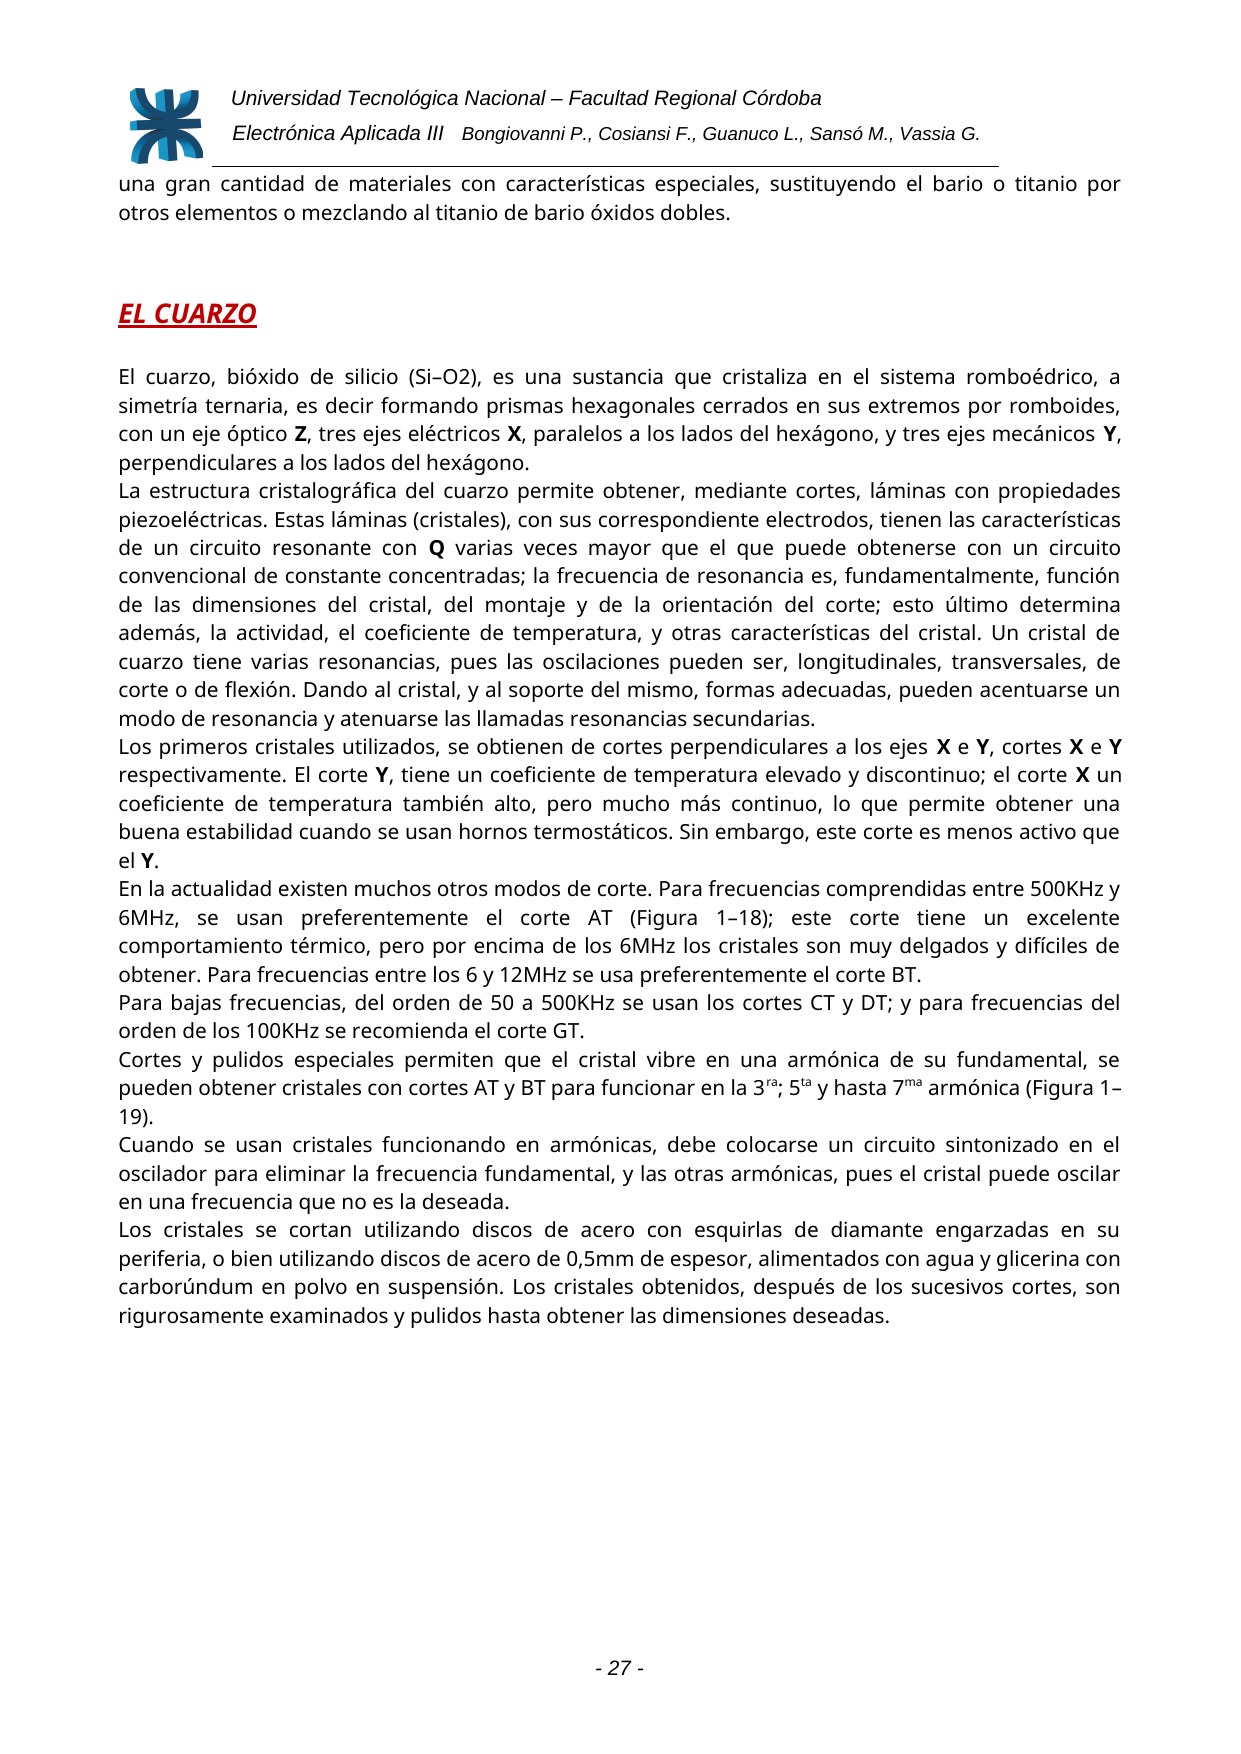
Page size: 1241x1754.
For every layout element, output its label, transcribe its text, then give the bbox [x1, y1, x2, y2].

text una gran cantidad de materiales con características especiales, sustituyendo el bario o titanio por otros elementos o mezclando al titanio de bario óxidos dobles. [118, 169, 1122, 226]
text En la actualidad existen muchos otros modos de corte. Para frecuencias comprendidas entre 500KHz y 6MHz, se usan preferentemente el corte AT (Figura 1–18); este corte tiene un excelente comportamiento térmico, pero por encima de los 6MHz los cristales son muy delgados y difíciles de obtener. Para frecuencias entre los 6 y 12MHz se usa preferentemente el corte BT. [118, 874, 1122, 988]
text La estructura cristalográfica del cuarzo permite obtener, mediante cortes, láminas con propiedades piezoeléctricas. Estas láminas (cristales), con sus correspondiente electrodos, tienen las características de un circuito resonante con Q varias veces mayor que el que puede obtenerse con un circuito convencional de constante concentradas; la frecuencia de resonancia es, fundamentalmente, función de las dimensiones del cristal, del montaje y de la orientación del corte; esto último determina además, la actividad, el coeficiente de temperatura, y otras características del cristal. Un cristal de cuarzo tiene varias resonancias, pues las oscilaciones pueden ser, longitudinales, transversales, de corte o de flexión. Dando al cristal, y al soporte del mismo, formas adecuadas, pueden acentuarse un modo de resonancia y atenuarse las llamadas resonancias secundarias. [118, 476, 1122, 732]
text Cuando se usan cristales funcionando en armónicas, debe colocarse un circuito sintonizado en el oscilador para eliminar la frecuencia fundamental, y las otras armónicas, pues el cristal puede oscilar en una frecuencia que no es la deseada. [118, 1130, 1122, 1216]
text EL CUARZO [118, 294, 1122, 331]
picture [129, 88, 203, 164]
text Cortes y pulidos especiales permiten que el cristal vibre en una armónica de su fundamental, se pueden obtener cristales con cortes AT y BT para funcionar en la 3ra; 5ta y hasta 7ma armónica (Figura 1–19). [118, 1045, 1122, 1130]
text Los cristales se cortan utilizando discos de acero con esquirlas de diamante engarzadas en su periferia, o bien utilizando discos de acero de 0,5mm de espesor, alimentados con agua y glicerina con carborúndum en polvo en suspensión. Los cristales obtenidos, después de los sucesivos cortes, son rigurosamente examinados y pulidos hasta obtener las dimensiones deseadas. [118, 1216, 1122, 1329]
text El cuarzo, bióxido de silicio (Si–O2), es una sustancia que cristaliza en el sistema romboédrico, a simetría ternaria, es decir formando prismas hexagonales cerrados en sus extremos por romboides, con un eje óptico Z, tres ejes eléctricos X, paralelos a los lados del hexágono, y tres ejes mecánicos Y, perpendiculares a los lados del hexágono. [118, 362, 1122, 476]
text Los primeros cristales utilizados, se obtienen de cortes perpendiculares a los ejes X e Y, cortes X e Y respectivamente. El corte Y, tiene un coeficiente de temperatura elevado y discontinuo; el corte X un coeficiente de temperatura también alto, pero mucho más continuo, lo que permite obtener una buena estabilidad cuando se usan hornos termostáticos. Sin embargo, este corte es menos activo que el Y. [118, 732, 1122, 874]
text Para bajas frecuencias, del orden de 50 a 500KHz se usan los cortes CT y DT; y para frecuencias del orden de los 100KHz se recomienda el corte GT. [118, 988, 1122, 1045]
